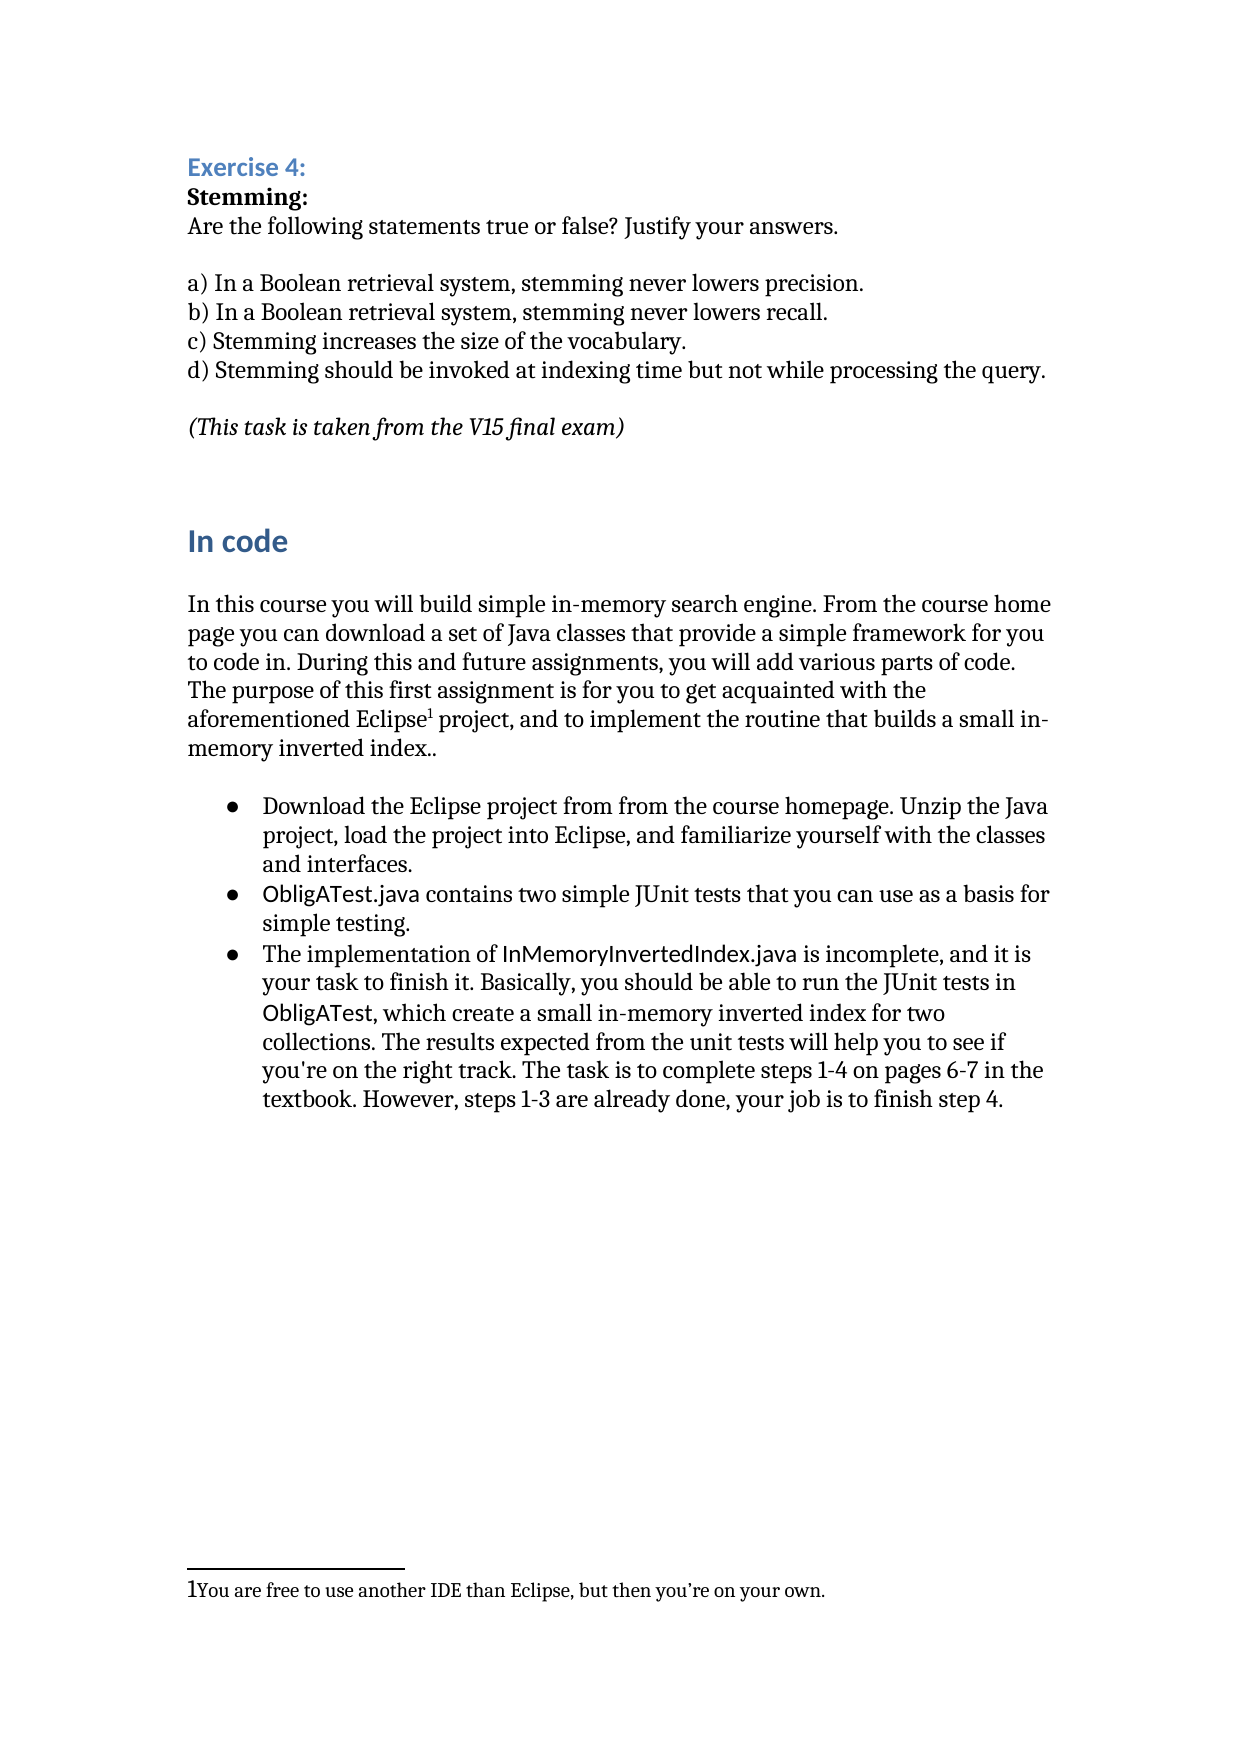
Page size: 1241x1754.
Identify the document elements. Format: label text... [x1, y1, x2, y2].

text In code [187, 521, 1053, 561]
text Stemming: [187, 183, 1053, 212]
list ObligATest.java contains two simple JUnit tests that you can use as a basis for simple testing. [225, 878, 1053, 938]
text b) In a Boolean retrieval system, stemming never lowers recall. [187, 298, 1053, 327]
text c) Stemming increases the size of the vocabulary. [187, 327, 1053, 356]
list Download the Eclipse project from from the course homepage. Unzip the Java project, load the project into Eclipse, and familiarize yourself with the classes and interfaces. [225, 791, 1053, 878]
text Exercise 4: [187, 150, 1053, 183]
text In this course you will build simple in-memory search engine. From the course home page you can download a set of Java classes that provide a simple framework for you to code in. During this and future assignments, you will add various parts of code. The purpose of this first assignment is for you to get acquainted with the aforementioned Eclipse project, and to implement the routine that builds a small in-memory inverted index.. [187, 590, 1053, 762]
list The implementation of InMemoryInvertedIndex.java is incomplete, and it is your task to finish it. Basically, you should be able to run the JUnit tests in ObligATest, which create a small in-memory inverted index for two collections. The results expected from the unit tests will help you to see if you're on the right track. The task is to complete steps 1-4 on pages 6-7 in the textbook. However, steps 1-3 are already done, your job is to finish step 4. [225, 938, 1053, 1114]
text (This task is taken from the V15 final exam) [187, 413, 1053, 442]
text You are free to use another IDE than Eclipse, but then you’re on your own. [187, 1575, 1053, 1604]
text a) In a Boolean retrieval system, stemming never lowers precision. [187, 269, 1053, 298]
text d) Stemming should be invoked at indexing time but not while processing the query. [187, 356, 1053, 384]
text Are the following statements true or false? Justify your answers. [187, 212, 1053, 241]
